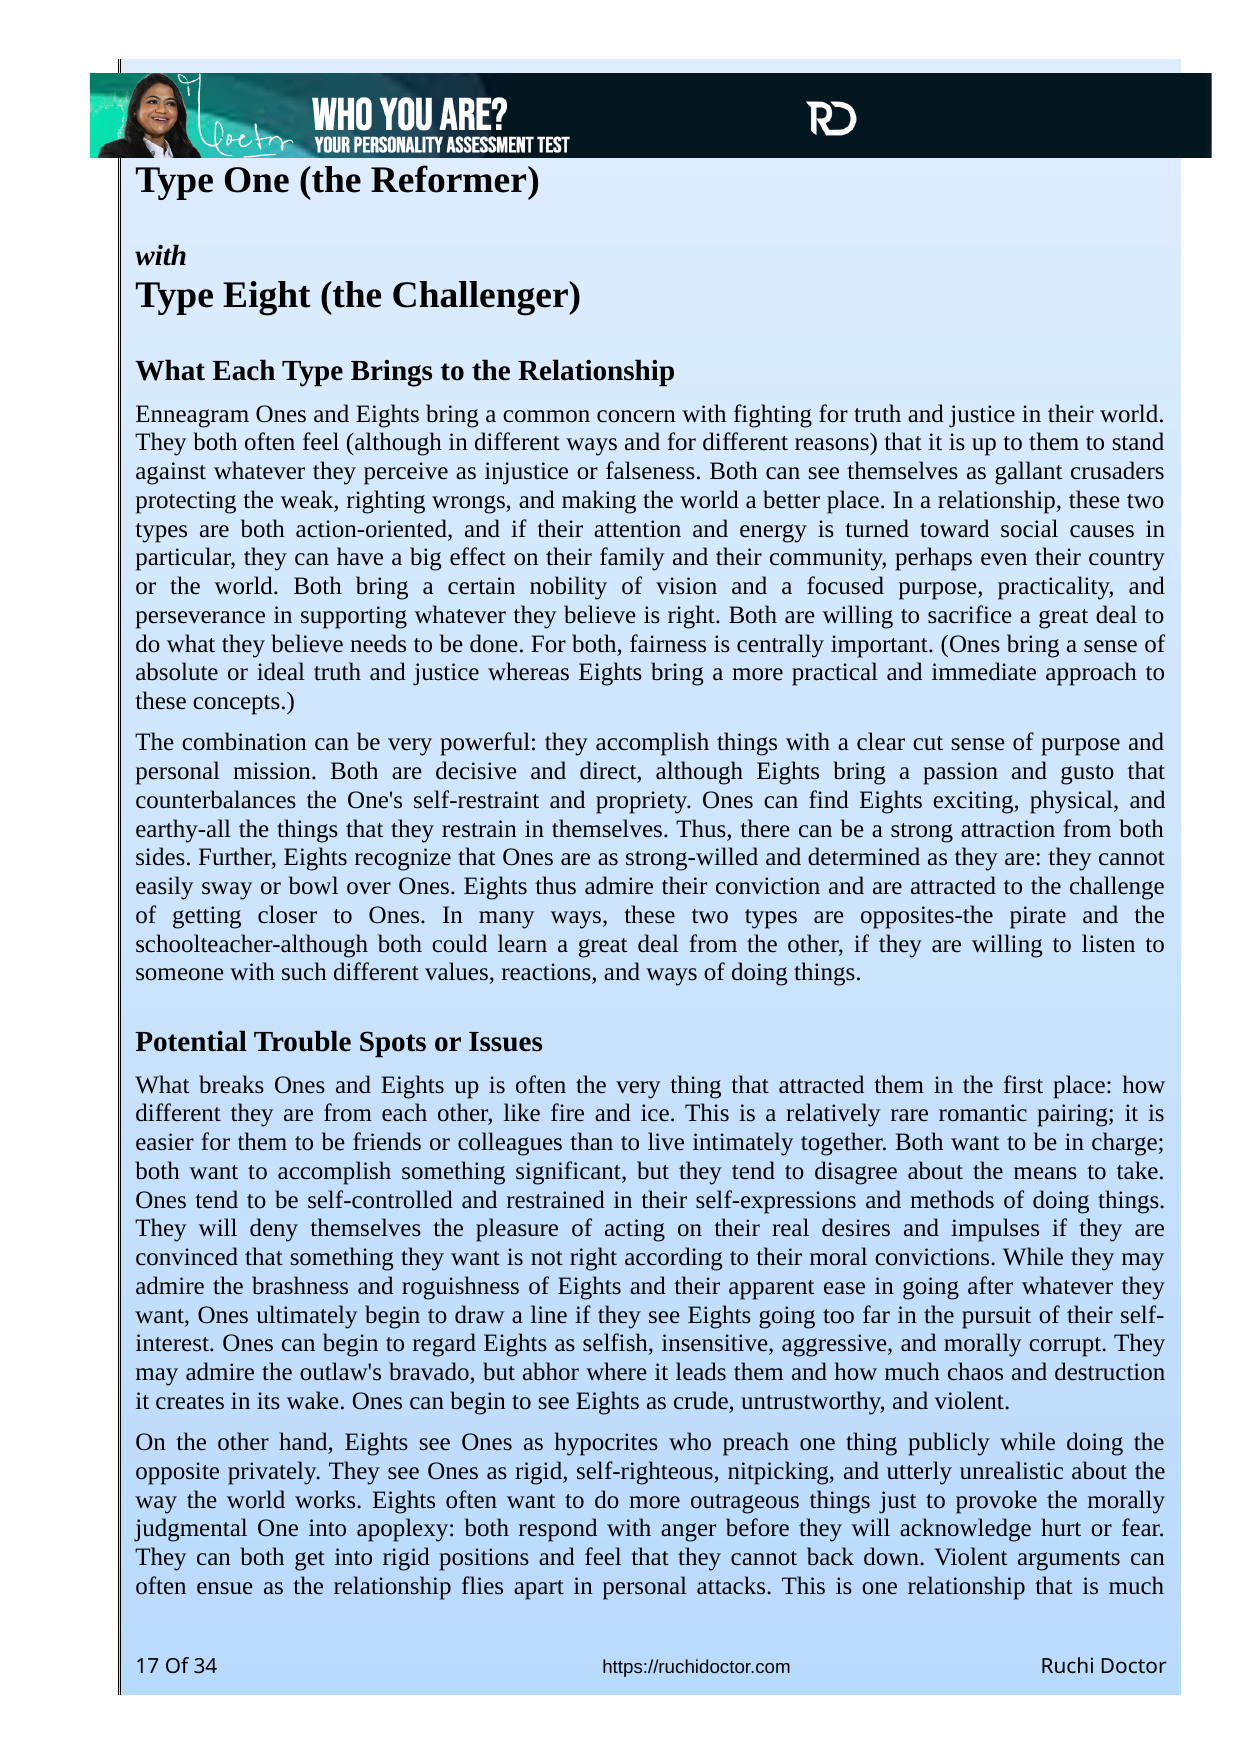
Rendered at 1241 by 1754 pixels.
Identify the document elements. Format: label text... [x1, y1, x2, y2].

text What breaks Ones and Eights up is often the very thing that attracted them in the first place: how different they are from each other, like fire and ice. This is a relatively rare romantic pairing; it is easier for them to be friends or colleagues than to live intimately together. Both want to be in charge; both want to accomplish something significant, but they tend to disagree about the means to take. Ones tend to be self-controlled and restrained in their self-expressions and methods of doing things. They will deny themselves the pleasure of acting on their real desires and impulses if they are convinced that something they want is not right according to their moral convictions. While they may admire the brashness and roguishness of Eights and their apparent ease in going after whatever they want, Ones ultimately begin to draw a line if they see Eights going too far in the pursuit of their self-interest. Ones can begin to regard Eights as selfish, insensitive, aggressive, and morally corrupt. They may admire the outlaw's bravado, but abhor where it leads them and how much chaos and destruction it creates in its wake. Ones can begin to see Eights as crude, untrustworthy, and violent. [135, 1070, 1166, 1415]
text On the other hand, Eights see Ones as hypocrites who preach one thing publicly while doing the opposite privately. They see Ones as rigid, self-righteous, nitpicking, and utterly unrealistic about the way the world works. Eights often want to do more outrageous things just to provoke the morally judgmental One into apoplexy: both respond with anger before they will acknowledge hurt or fear. They can both get into rigid positions and feel that they cannot back down. Violent arguments can often ensue as the relationship flies apart in personal attacks. This is one relationship that is much [135, 1427, 1166, 1600]
subtitle with Type Eight (the Challenger) [135, 238, 1166, 315]
text The combination can be very powerful: they accomplish things with a clear cut sense of purpose and personal mission. Both are decisive and direct, although Eights bring a passion and gusto that counterbalances the One's self-restraint and propriety. Ones can find Eights exciting, physical, and earthy-all the things that they restrain in themselves. Thus, there can be a strong attraction from both sides. Further, Eights recognize that Ones are as strong-willed and determined as they are: they cannot easily sway or bowl over Ones. Eights thus admire their conviction and are attracted to the challenge of getting closer to Ones. In many ways, these two types are opposites-the pirate and the schoolteacher-although both could learn a great deal from the other, if they are willing to listen to someone with such different values, reactions, and ways of doing things. [135, 727, 1166, 986]
text Enneagram Ones and Eights bring a common concern with fighting for truth and justice in their world. They both often feel (although in different ways and for different reasons) that it is up to them to stand against whatever they perceive as injustice or falseness. Both can see themselves as gallant crusaders protecting the weak, righting wrongs, and making the world a better place. In a relationship, these two types are both action-oriented, and if their attention and energy is turned toward social causes in particular, they can have a big effect on their family and their community, perhaps even their country or the world. Both bring a certain nobility of vision and a focused purpose, practicality, and perseverance in supporting whatever they believe is right. Both are willing to sacrifice a great deal to do what they believe needs to be done. For both, fairness is centrally important. (Ones bring a sense of absolute or ideal truth and justice whereas Eights bring a more practical and immediate approach to these concepts.) [135, 399, 1166, 715]
subtitle Potential Trouble Spots or Issues [135, 1024, 1166, 1057]
subtitle Type One (the Reformer) [135, 158, 1166, 201]
picture [89, 59, 1212, 860]
subtitle What Each Type Brings to the Relationship [135, 353, 1166, 386]
